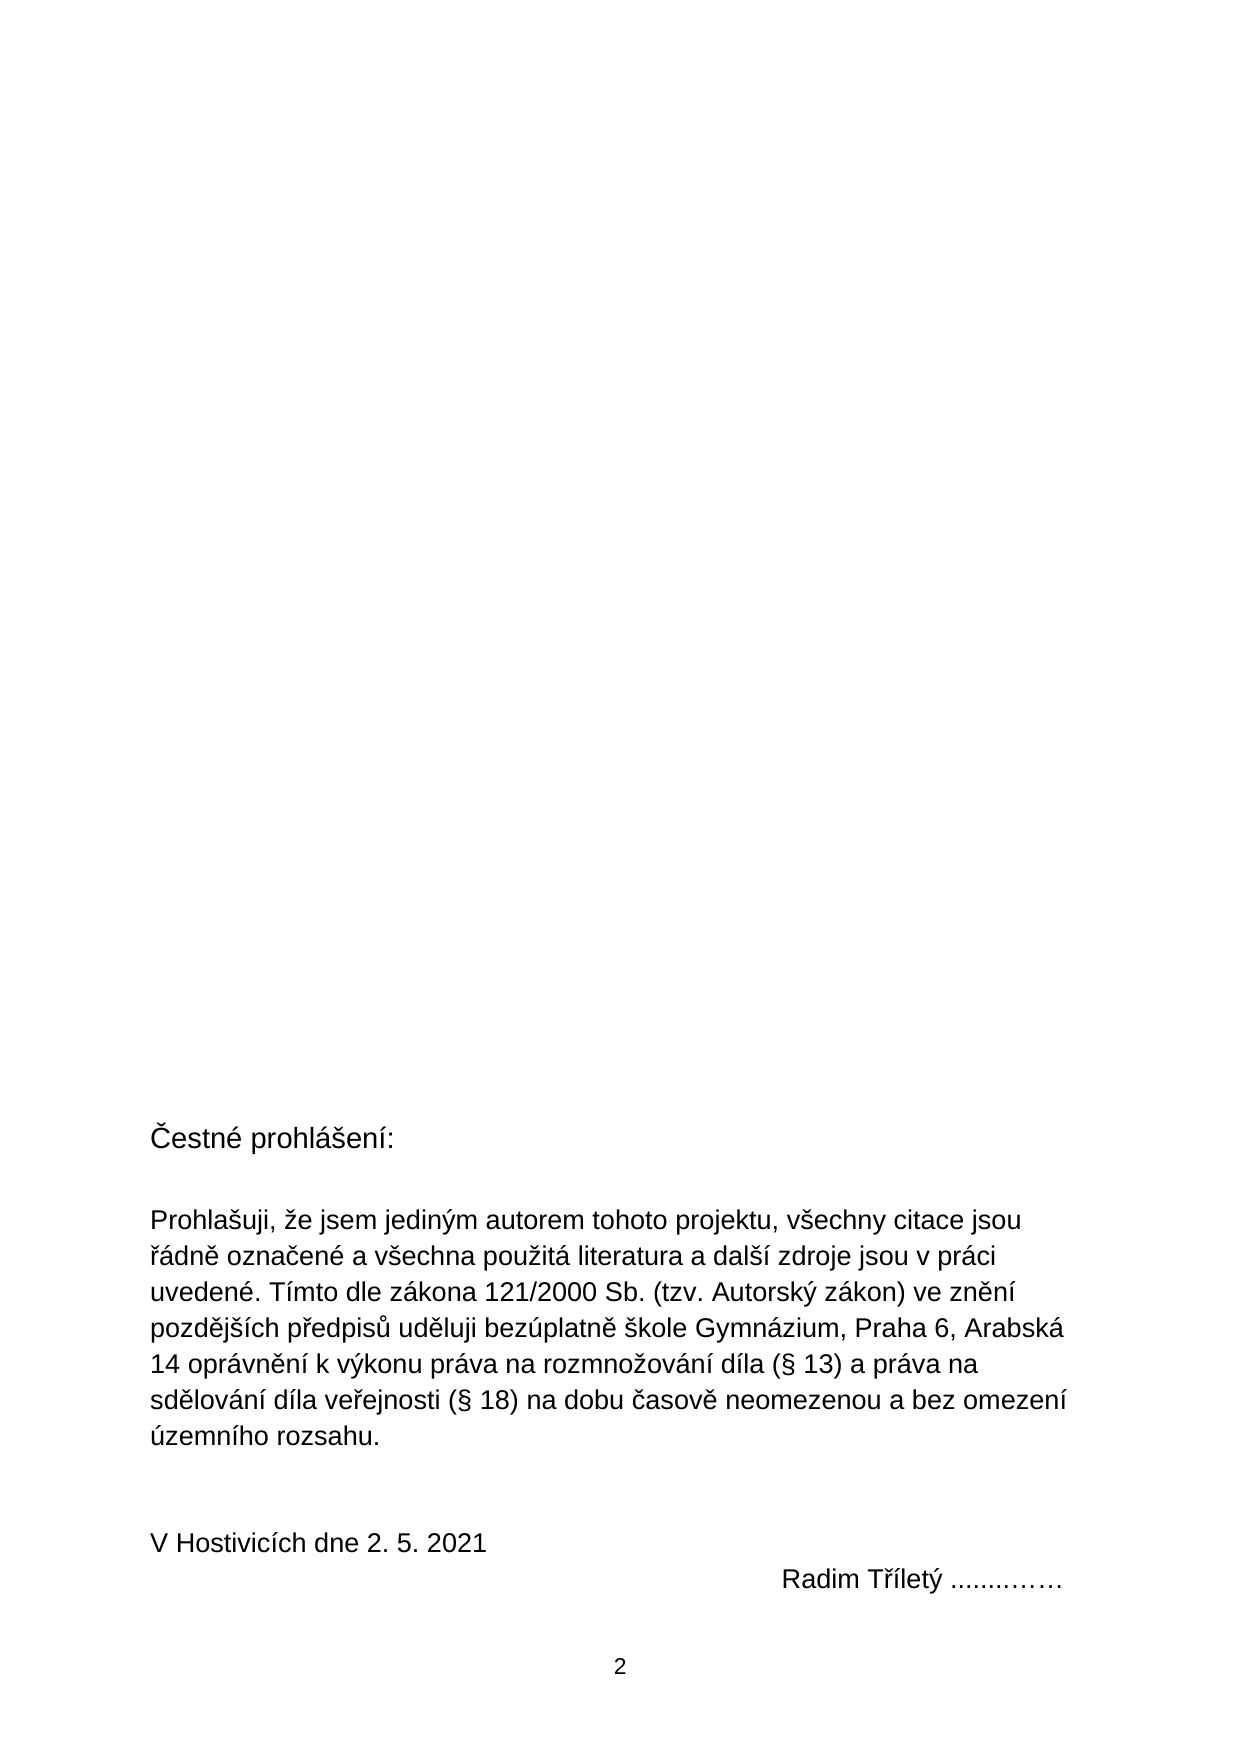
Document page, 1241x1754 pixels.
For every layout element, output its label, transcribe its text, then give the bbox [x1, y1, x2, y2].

text Prohlašuji, že jsem jediným autorem tohoto projektu, všechny citace jsou řádně označené a všechna použitá literatura a další zdroje jsou v práci uvedené. Tímto dle zákona 121/2000 Sb. (tzv. Autorský zákon) ve znění pozdějších předpisů uděluji bezúplatně škole Gymnázium, Praha 6, Arabská 14 oprávnění k výkonu práva na rozmnožování díla (§ 13) a práva na sdělování díla veřejnosti (§ 18) na dobu časově neomezenou a bez omezení územního rozsahu. [150, 1204, 1090, 1451]
text Čestné prohlášení: [150, 1122, 1090, 1155]
text V Hostivicích dne 2. 5. 2021 [150, 1527, 1090, 1559]
text Radim Tříletý ........…… [150, 1563, 1090, 1595]
